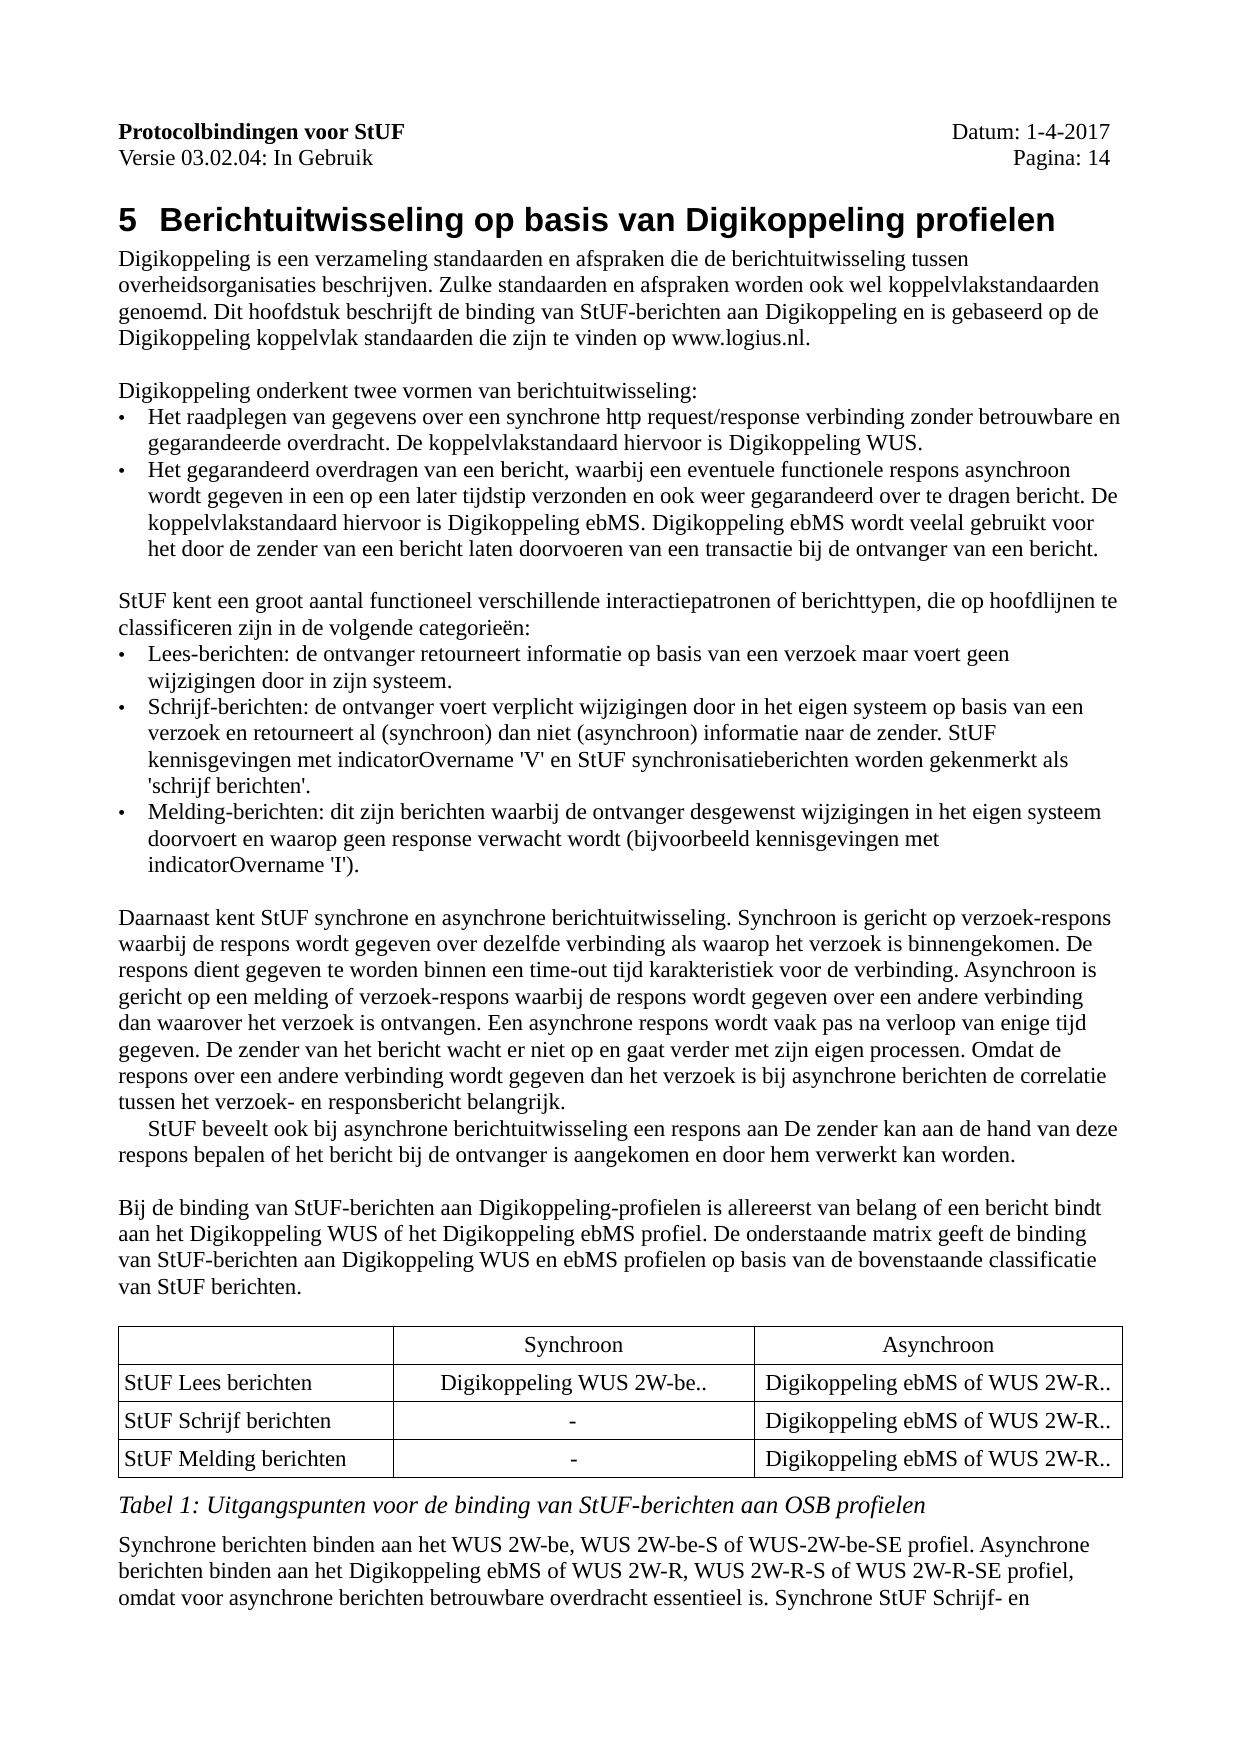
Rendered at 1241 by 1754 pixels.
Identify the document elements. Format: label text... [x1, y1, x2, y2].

text Tabel 1: Uitgangspunten voor de binding van StUF-berichten aan OSB profielen [118, 1490, 1122, 1518]
list Schrijf-berichten: de ontvanger voert verplicht wijzigingen door in het eigen systeem op basis van een verzoek en retourneert al (synchroon) dan niet (asynchroon) informatie naar de zender. StUF kennisgevingen met indicatorOvername 'V' en StUF synchronisatieberichten worden gekenmerkt als 'schrijf berichten'. [118, 693, 1122, 798]
table_header Synchroon [394, 1327, 754, 1363]
list Lees-berichten: de ontvanger retourneert informatie op basis van een verzoek maar voert geen wijzigingen door in zijn systeem. [118, 640, 1122, 693]
list Melding-berichten: dit zijn berichten waarbij de ontvanger desgewenst wijzigingen in het eigen systeem doorvoert en waarop geen response verwacht wordt (bijvoorbeeld kennisgevingen met indicatorOvername 'I'). [118, 798, 1122, 877]
table_cell StUF Melding berichten [119, 1440, 393, 1477]
table_header Asynchroon [755, 1327, 1122, 1363]
table_cell Digikoppeling WUS 2W-be.. [394, 1365, 754, 1401]
table_cell - [394, 1402, 754, 1439]
table_cell StUF Schrijf berichten [119, 1402, 393, 1439]
text Digikoppeling onderkent twee vormen van berichtuitwisseling: [118, 377, 1122, 403]
text Synchrone berichten binden aan het WUS 2W-be, WUS 2W-be-S of WUS-2W-be-SE profiel. Asynchrone berichten binden aan het Digikoppeling ebMS of WUS 2W-R, WUS 2W-R-S of WUS 2W-R-SE profiel, omdat voor asynchrone berichten betrouwbare overdracht essentieel is. Synchrone StUF Schrijf- en [118, 1531, 1122, 1610]
text StUF beveelt ook bij asynchrone berichtuitwisseling een respons aan De zender kan aan de hand van deze respons bepalen of het bericht bij de ontvanger is aangekomen en door hem verwerkt kan worden. [118, 1115, 1122, 1167]
text StUF kent een groot aantal functioneel verschillende interactiepatronen of berichttypen, die op hoofdlijnen te classificeren zijn in de volgende categorieën: [118, 588, 1122, 640]
table_cell StUF Lees berichten [119, 1365, 393, 1401]
text Bij de binding van StUF-berichten aan Digikoppeling-profielen is allereerst van belang of een bericht bindt aan het Digikoppeling WUS of het Digikoppeling ebMS profiel. De onderstaande matrix geeft de binding van StUF-berichten aan Digikoppeling WUS en ebMS profielen op basis van de bovenstaande classificatie van StUF berichten. [118, 1194, 1122, 1299]
subtitle Berichtuitwisseling op basis van Digikoppeling profielen [118, 200, 1122, 239]
table_cell Digikoppeling ebMS of WUS 2W-R.. [755, 1440, 1122, 1477]
list Het raadplegen van gegevens over een synchrone http request/response verbinding zonder betrouwbare en gegarandeerde overdracht. De koppelvlakstandaard hiervoor is Digikoppeling WUS. [118, 403, 1122, 456]
list Het gegarandeerd overdragen van een bericht, waarbij een eventuele functionele respons asynchroon wordt gegeven in een op een later tijdstip verzonden en ook weer gegarandeerd over te dragen bericht. De koppelvlakstandaard hiervoor is Digikoppeling ebMS. Digikoppeling ebMS wordt veelal gebruikt voor het door de zender van een bericht laten doorvoeren van een transactie bij de ontvanger van een bericht. [118, 456, 1122, 561]
table_cell - [394, 1440, 754, 1477]
text Digikoppeling is een verzameling standaarden en afspraken die de berichtuitwisseling tussen overheidsorganisaties beschrijven. Zulke standaarden en afspraken worden ook wel koppelvlakstandaarden genoemd. Dit hoofdstuk beschrijft de binding van StUF-berichten aan Digikoppeling en is gebaseerd op de Digikoppeling koppelvlak standaarden die zijn te vinden op www.logius.nl. [118, 245, 1122, 350]
table_header [119, 1327, 393, 1363]
table_cell Digikoppeling ebMS of WUS 2W-R.. [755, 1402, 1122, 1439]
text Daarnaast kent StUF synchrone en asynchrone berichtuitwisseling. Synchroon is gericht op verzoek-respons waarbij de respons wordt gegeven over dezelfde verbinding als waarop het verzoek is binnengekomen. De respons dient gegeven te worden binnen een time-out tijd karakteristiek voor de verbinding. Asynchroon is gericht op een melding of verzoek-respons waarbij de respons wordt gegeven over een andere verbinding dan waarover het verzoek is ontvangen. Een asynchrone respons wordt vaak pas na verloop van enige tijd gegeven. De zender van het bericht wacht er niet op en gaat verder met zijn eigen processen. Omdat de respons over een andere verbinding wordt gegeven dan het verzoek is bij asynchrone berichten de correlatie tussen het verzoek- en responsbericht belangrijk. [118, 904, 1122, 1115]
table_cell Digikoppeling ebMS of WUS 2W-R.. [755, 1365, 1122, 1401]
